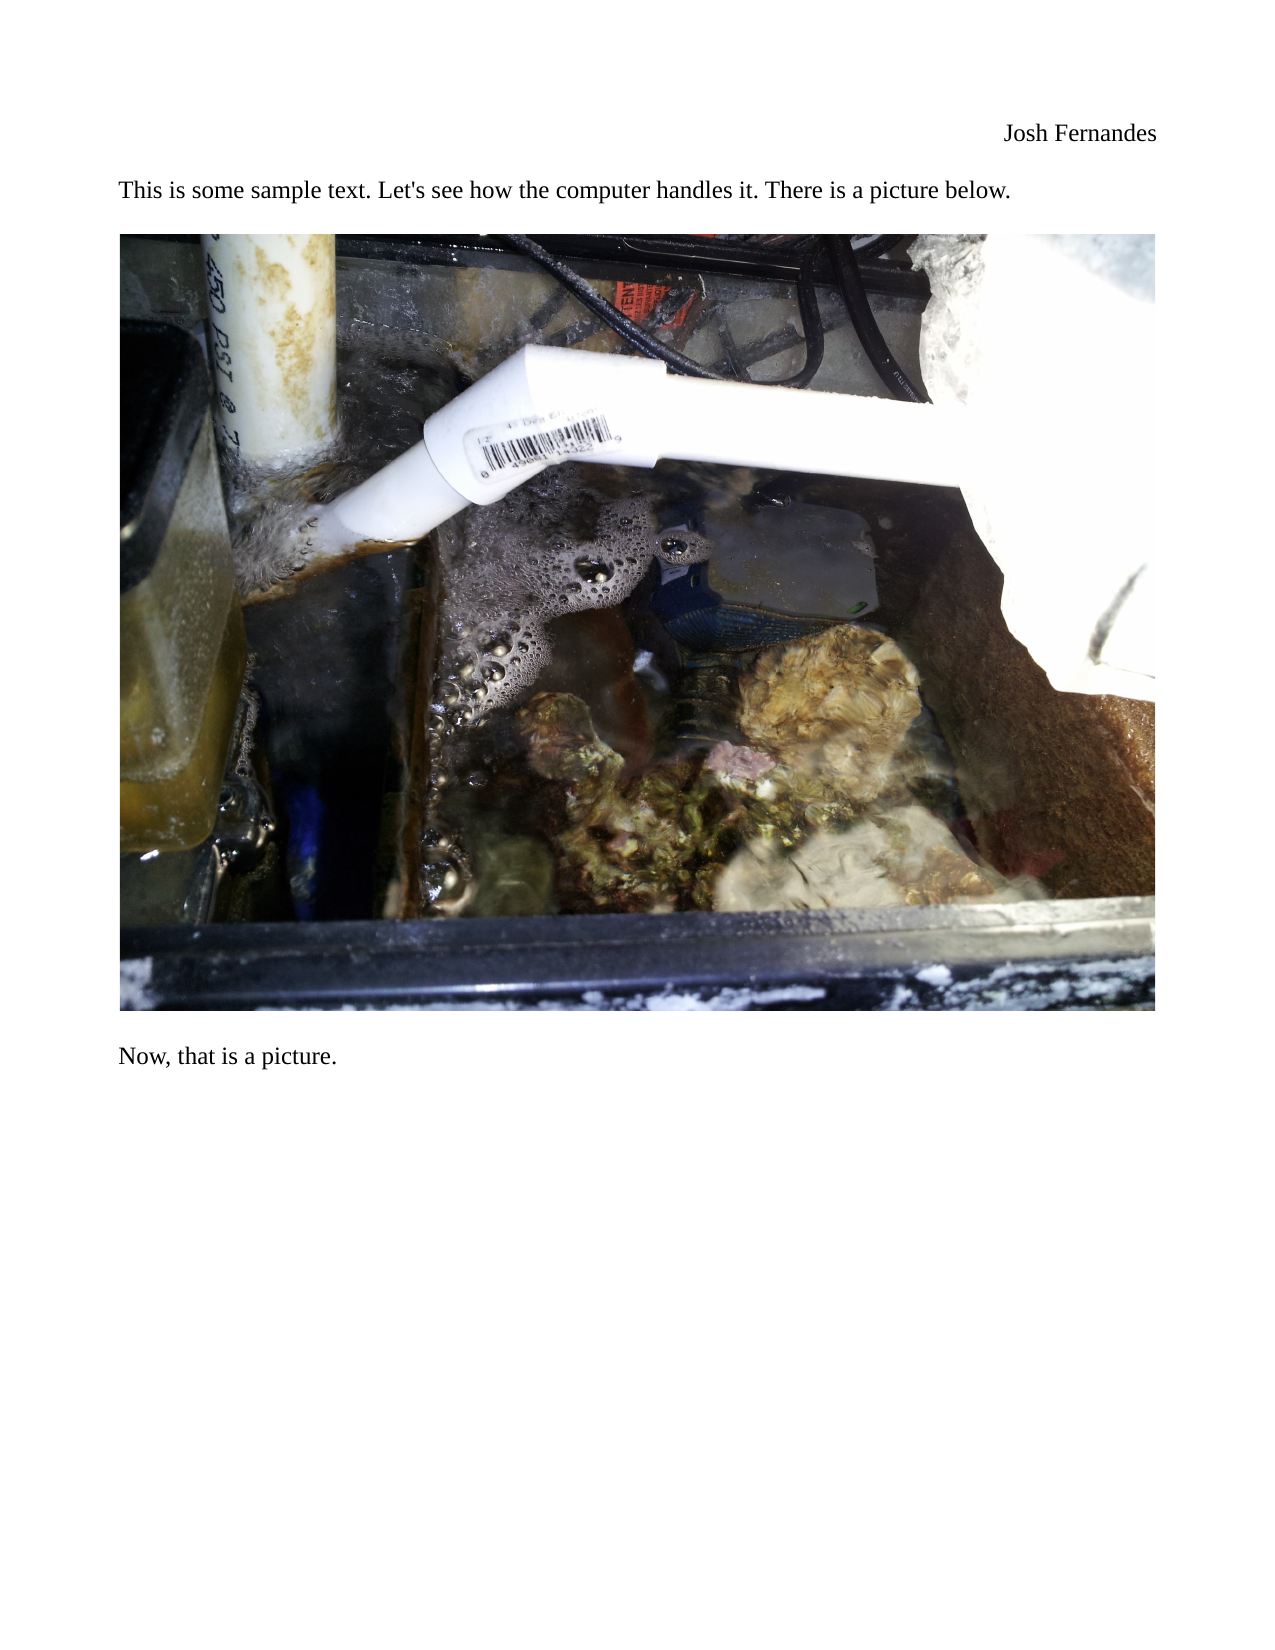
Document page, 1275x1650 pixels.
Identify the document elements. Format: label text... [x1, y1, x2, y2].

text Now, that is a picture. [118, 1041, 1157, 1069]
picture [119, 234, 1156, 1011]
text Josh Fernandes [118, 118, 1157, 147]
text This is some sample text. Let's see how the computer handles it. There is a picture below. [118, 176, 1157, 204]
